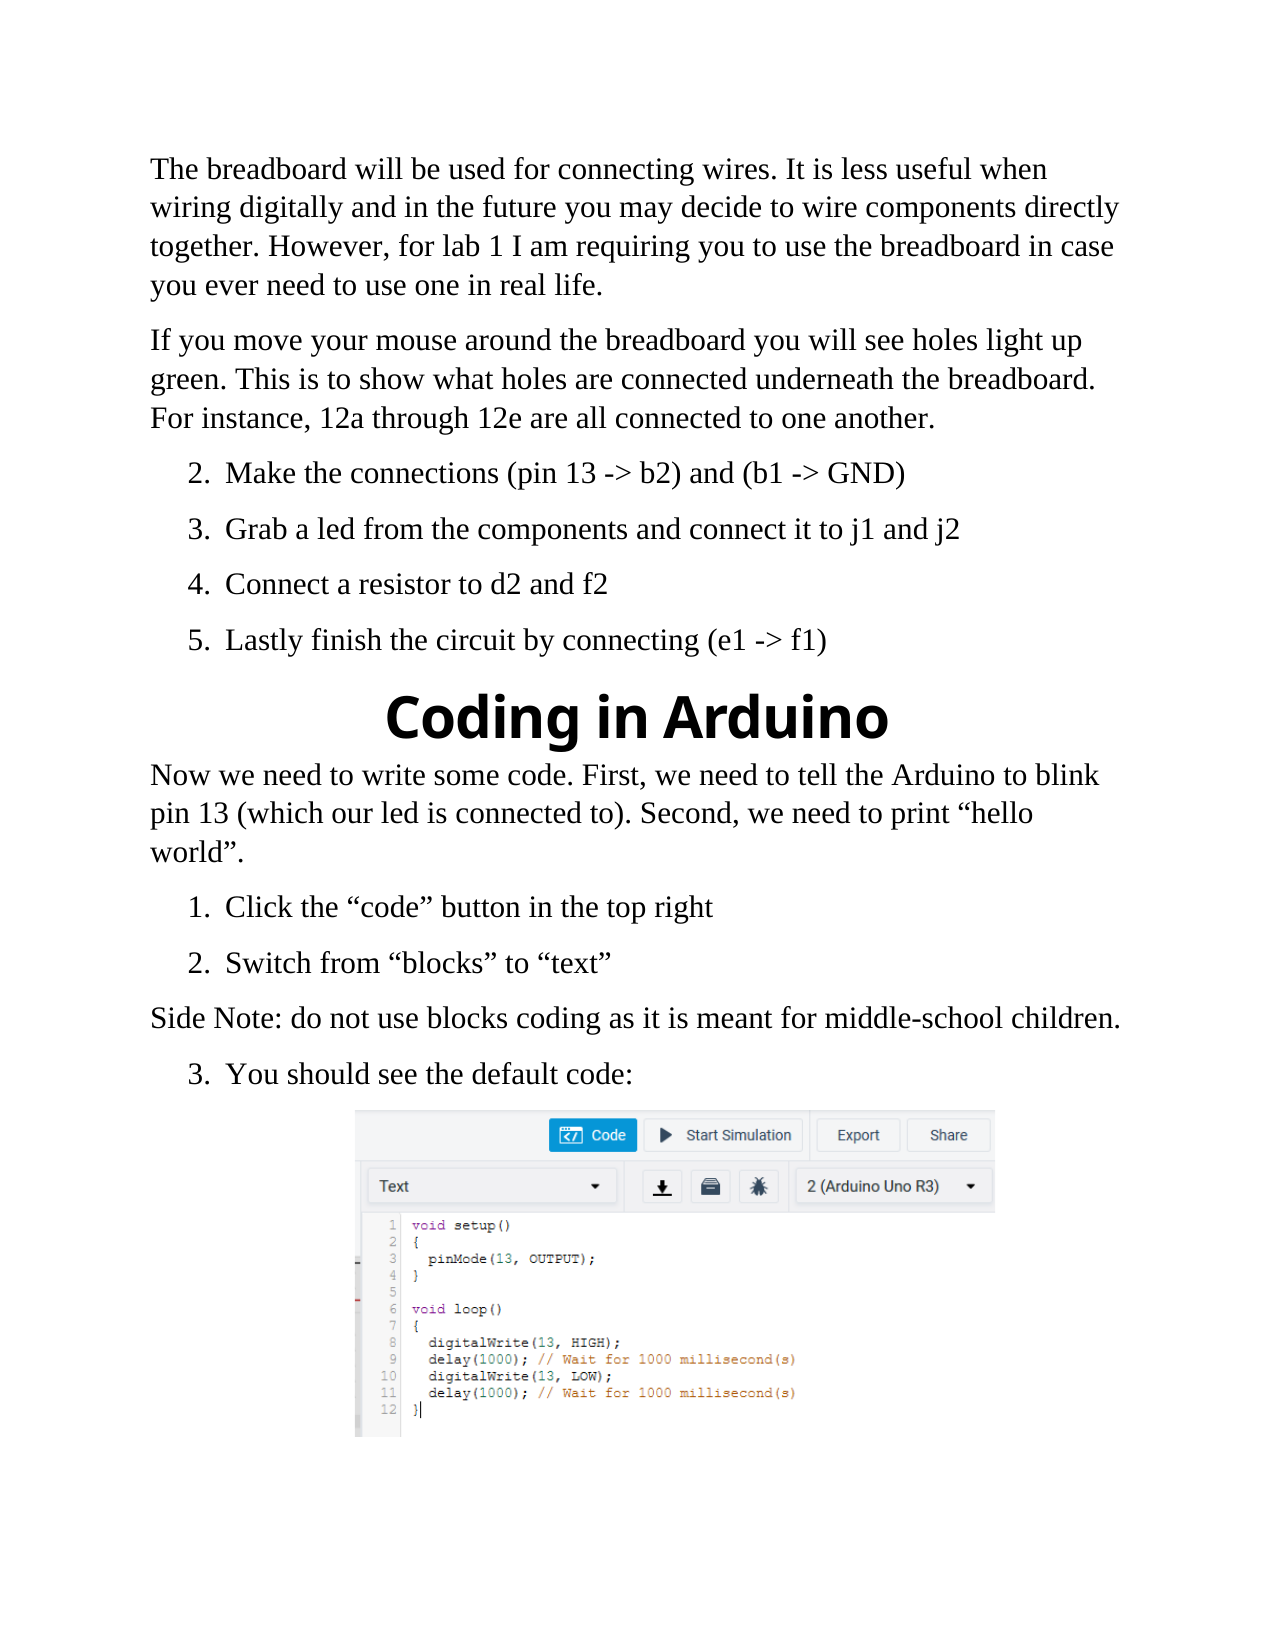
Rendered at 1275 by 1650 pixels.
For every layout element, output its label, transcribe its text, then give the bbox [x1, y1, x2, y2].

title Coding in Arduino [150, 676, 1125, 756]
text If you move your mouse around the breadboard you will see holes light up green. This is to show what holes are connected underneath the breadboard. For instance, 12a through 12e are all connected to one another. [150, 322, 1125, 435]
list Switch from “blocks” to “text” [187, 944, 1125, 980]
list Make the connections (pin 13 -> b2) and (b1 -> GND) [187, 454, 1125, 491]
picture [354, 1110, 996, 1437]
list Click the “code” button in the top right [187, 889, 1125, 924]
list Connect a resistor to d2 and f2 [187, 565, 1125, 601]
list Grab a led from the components and connect it to j1 and j2 [187, 510, 1125, 546]
text The breadboard will be used for connecting wires. It is less useful when wiring digitally and in the future you may decide to wire components directly together. However, for lab 1 I am requiring you to use the breadboard in case you ever need to use one in real life. [150, 150, 1125, 302]
list Lastly finish the circuit by connecting (e1 -> f1) [187, 621, 1125, 657]
text Side Note: do not use blocks coding as it is meant for middle-school children. [150, 999, 1125, 1035]
list You should see the default code: [187, 1055, 1125, 1091]
text Now we need to write some code. First, we need to tell the Arduino to blink pin 13 (which our led is connected to). Second, we need to print “hello world”. [150, 756, 1125, 869]
